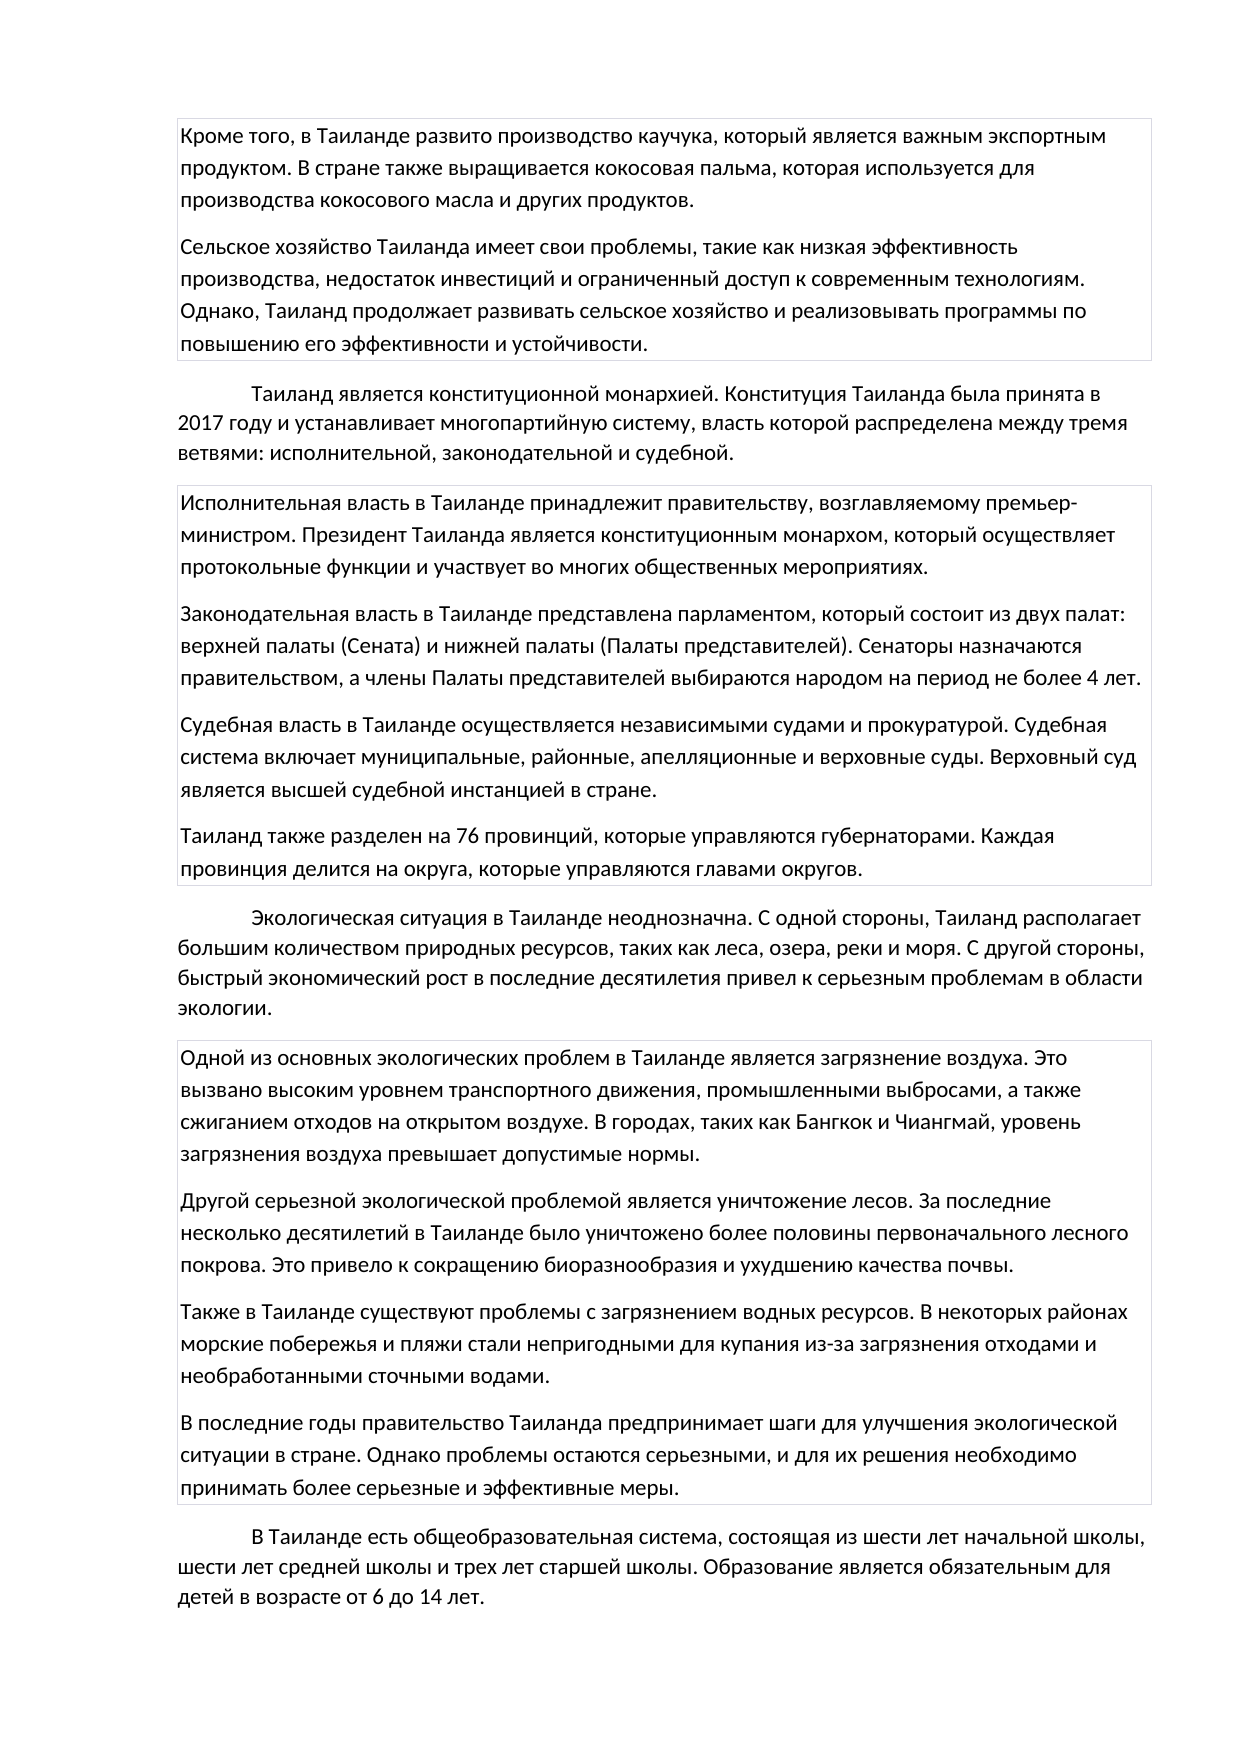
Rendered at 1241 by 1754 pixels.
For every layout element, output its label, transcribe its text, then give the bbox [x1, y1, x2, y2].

text Сельское хозяйство Таиланда имеет свои проблемы, такие как низкая эффективность производства, недостаток инвестиций и ограниченный доступ к современным технологиям. Однако, Таиланд продолжает развивать сельское хозяйство и реализовывать программы по повышению его эффективности и устойчивости. [178, 229, 1151, 360]
text В последние годы правительство Таиланда предпринимает шаги для улучшения экологической ситуации в стране. Однако проблемы остаются серьезными, и для их решения необходимо принимать более серьезные и эффективные меры. [178, 1405, 1151, 1504]
text Законодательная власть в Таиланде представлена парламентом, который состоит из двух палат: верхней палаты (Сената) и нижней палаты (Палаты представителей). Сенаторы назначаются правительством, а члены Палаты представителей выбираются народом на период не более 4 лет. [178, 596, 1151, 692]
text Кроме того, в Таиланде развито производство каучука, который является важным экспортным продуктом. В стране также выращивается кокосовая пальма, которая используется для производства кокосового масла и других продуктов. [178, 119, 1151, 213]
text Исполнительная власть в Таиланде принадлежит правительству, возглавляемому премьер-министром. Президент Таиланда является конституционным монархом, который осуществляет протокольные функции и участвует во многих общественных мероприятиях. [178, 486, 1151, 580]
text Экологическая ситуация в Таиланде неоднозначна. С одной стороны, Таиланд располагает большим количеством природных ресурсов, таких как леса, озера, реки и моря. С другой стороны, быстрый экономический рост в последние десятилетия привел к серьезным проблемам в области экологии. [177, 903, 1152, 1021]
text Таиланд является конституционной монархией. Конституция Таиланда была принята в 2017 году и устанавливает многопартийную систему, власть которой распределена между тремя ветвями: исполнительной, законодательной и судебной. [177, 379, 1152, 466]
text В Таиланде есть общеобразовательная система, состоящая из шести лет начальной школы, шести лет средней школы и трех лет старшей школы. Образование является обязательным для детей в возрасте от 6 до 14 лет. [177, 1522, 1152, 1610]
text Одной из основных экологических проблем в Таиланде является загрязнение воздуха. Это вызвано высоким уровнем транспортного движения, промышленными выбросами, а также сжиганием отходов на открытом воздухе. В городах, таких как Бангкок и Чиангмай, уровень загрязнения воздуха превышает допустимые нормы. [178, 1041, 1151, 1167]
text Таиланд также разделен на 76 провинций, которые управляются губернаторами. Каждая провинция делится на округа, которые управляются главами округов. [178, 818, 1151, 885]
text Также в Таиланде существуют проблемы с загрязнением водных ресурсов. В некоторых районах морские побережья и пляжи стали непригодными для купания из-за загрязнения отходами и необработанными сточными водами. [178, 1294, 1151, 1389]
text Судебная власть в Таиланде осуществляется независимыми судами и прокуратурой. Судебная система включает муниципальные, районные, апелляционные и верховные суды. Верховный суд является высшей судебной инстанцией в стране. [178, 707, 1151, 803]
text Другой серьезной экологической проблемой является уничтожение лесов. За последние несколько десятилетий в Таиланде было уничтожено более половины первоначального лесного покрова. Это привело к сокращению биоразнообразия и ухудшению качества почвы. [178, 1183, 1151, 1278]
